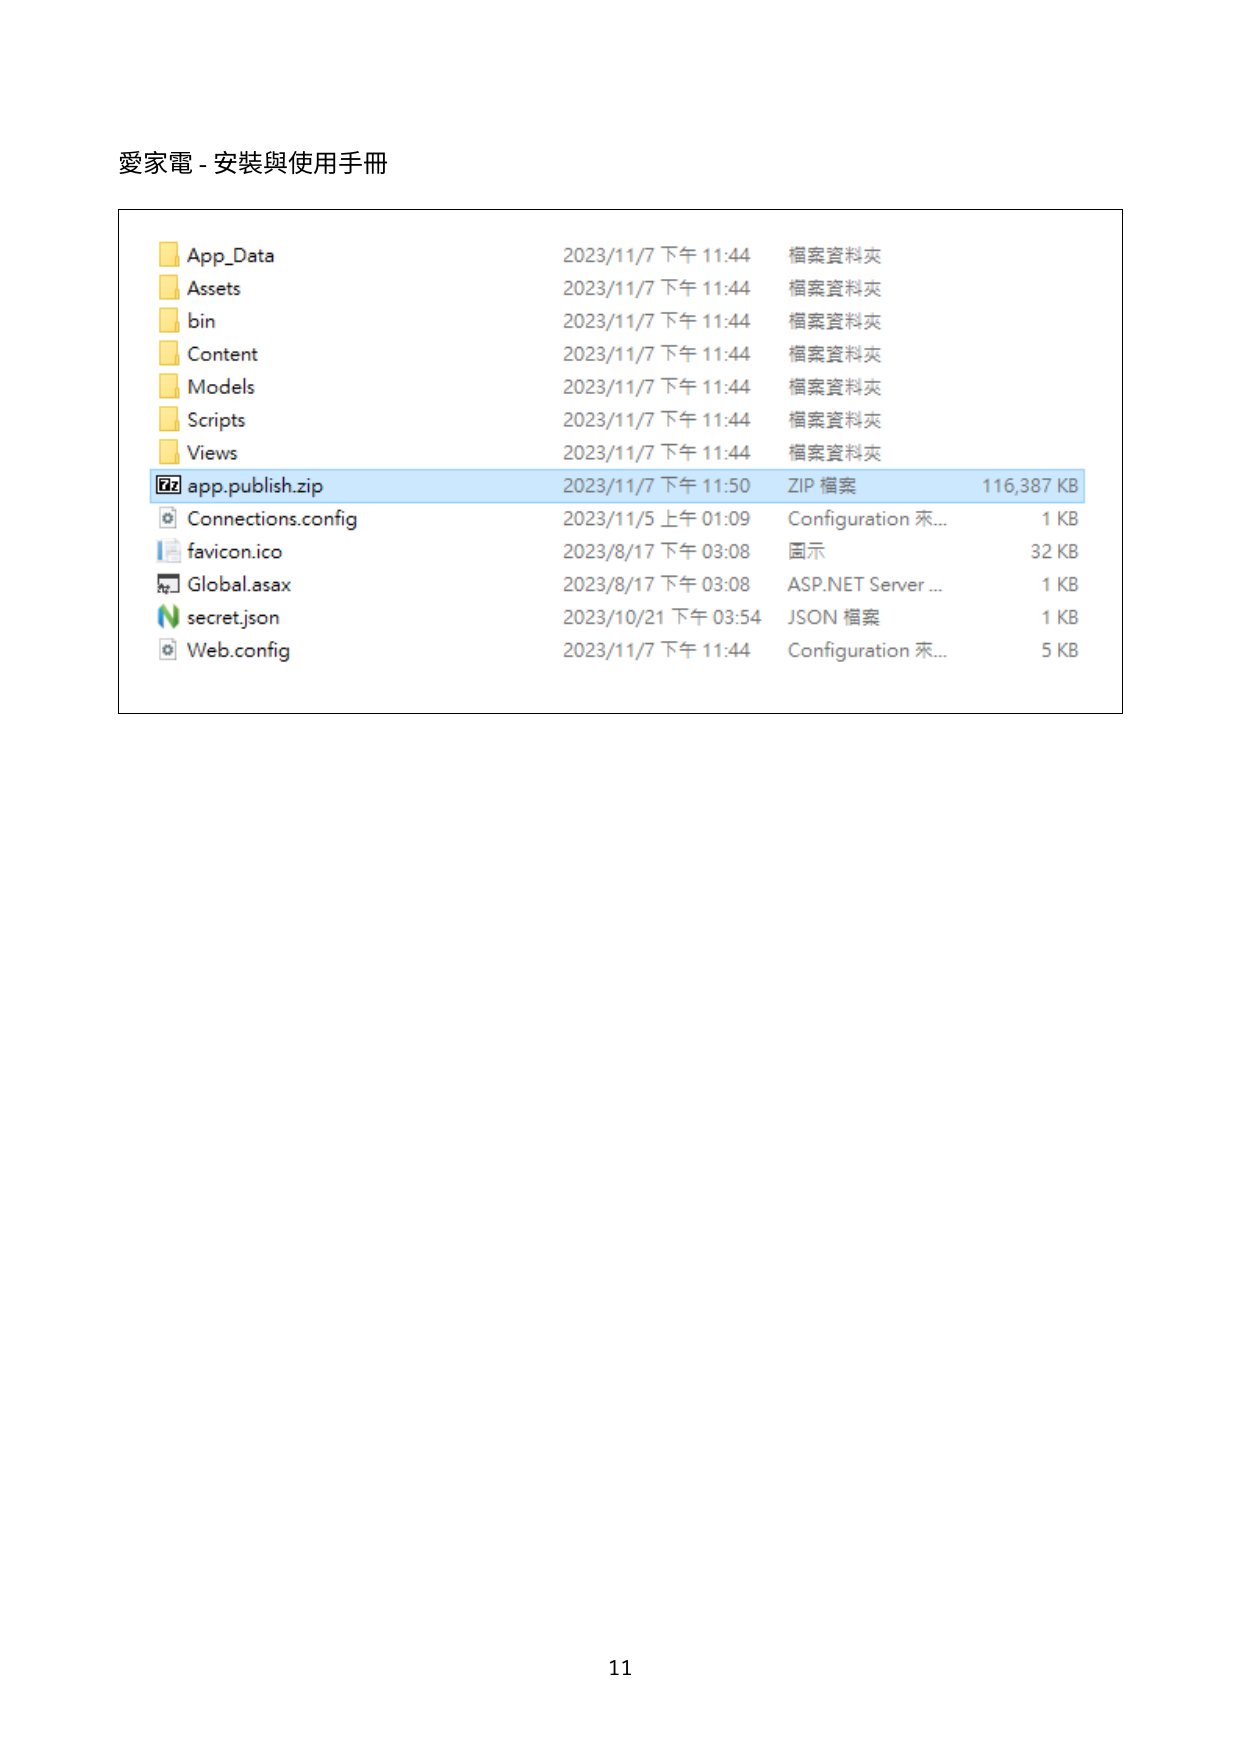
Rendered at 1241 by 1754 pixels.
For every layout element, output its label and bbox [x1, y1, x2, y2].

table_cell [119, 210, 1122, 712]
picture [136, 231, 1104, 687]
